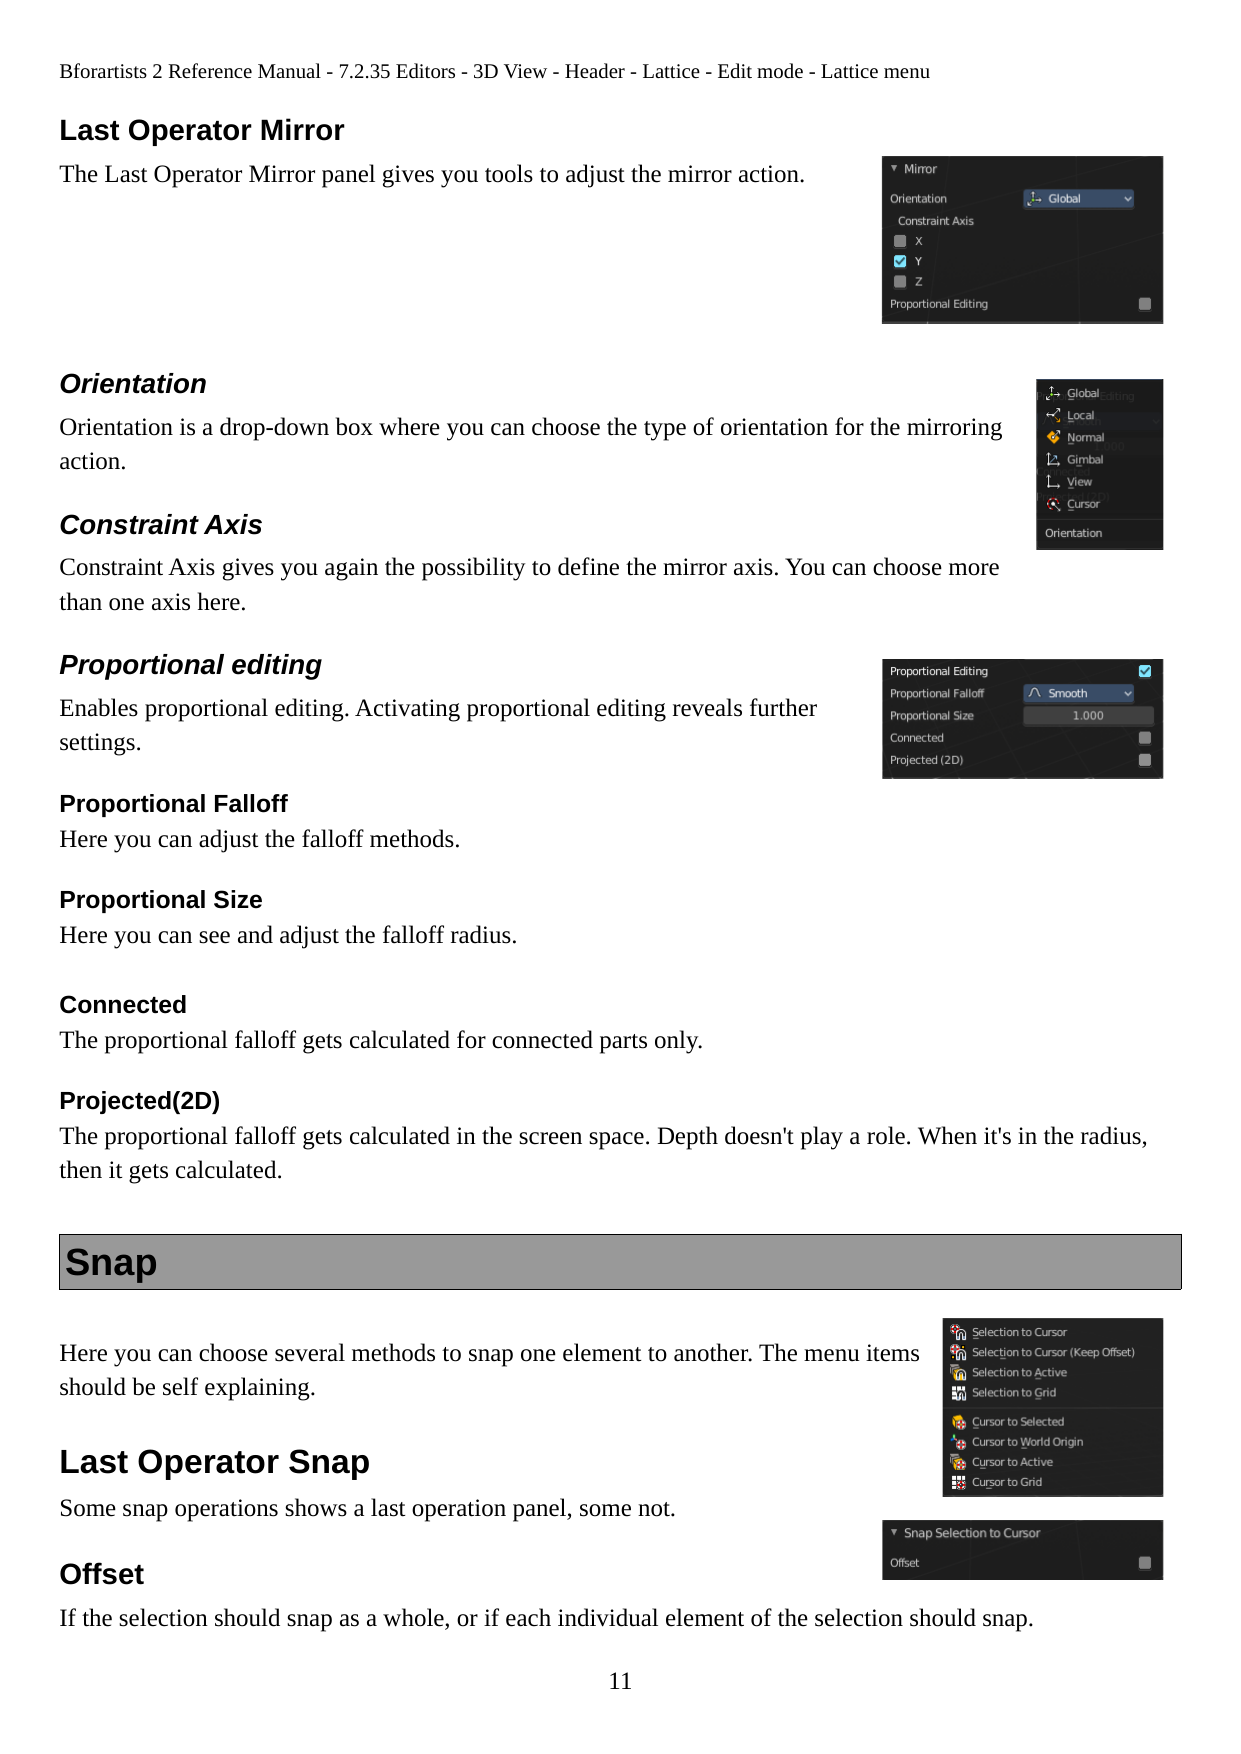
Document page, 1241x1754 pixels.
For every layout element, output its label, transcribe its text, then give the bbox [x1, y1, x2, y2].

text Here you can choose several methods to snap one element to another. The menu items should be self explaining. [59, 1338, 942, 1401]
text Here you can see and adjust the falloff radius. [59, 920, 1181, 949]
text Constraint Axis gives you again the possibility to define the mirror axis. You can choose more than one axis here. [59, 552, 1181, 616]
text The proportional falloff gets calculated in the screen space. Depth doesn't play a role. When it's in the radius, then it gets calculated. [59, 1121, 1181, 1184]
subtitle [1164, 1442, 1181, 1481]
subtitle Offset [59, 1557, 1181, 1591]
table_header Snap [60, 1235, 1181, 1289]
subtitle Orientation [59, 368, 1181, 399]
subtitle Last Operator Mirror [59, 113, 1181, 146]
text If the selection should snap as a whole, or if each individual element of the selection should snap. [59, 1603, 1181, 1632]
subtitle Last Operator Snap [59, 1442, 942, 1481]
text Orientation is a drop-down box where you can choose the type of orientation for the mirroring action. [59, 412, 1036, 475]
subtitle Proportional Size [59, 885, 1181, 914]
picture [942, 1318, 1164, 1497]
text Here you can adjust the falloff methods. [59, 824, 1181, 852]
subtitle Constraint Axis [59, 508, 1036, 540]
subtitle Proportional editing [59, 648, 1181, 680]
subtitle Projected(2D) [59, 1086, 1181, 1115]
picture [1036, 379, 1164, 550]
subtitle Proportional Falloff [59, 789, 1181, 817]
text The proportional falloff gets calculated for connected parts only. [59, 1025, 1181, 1053]
text The Last Operator Mirror panel gives you tools to adjust the mirror action. [59, 159, 881, 188]
subtitle [1164, 508, 1181, 540]
text Some snap operations shows a last operation panel, some not. [59, 1493, 1181, 1522]
picture [882, 1520, 1164, 1580]
picture [881, 156, 1164, 324]
subtitle Connected [59, 990, 1181, 1018]
picture [882, 659, 1164, 779]
text Enables proportional editing. Activating proportional editing reveals further settings. [59, 693, 882, 756]
